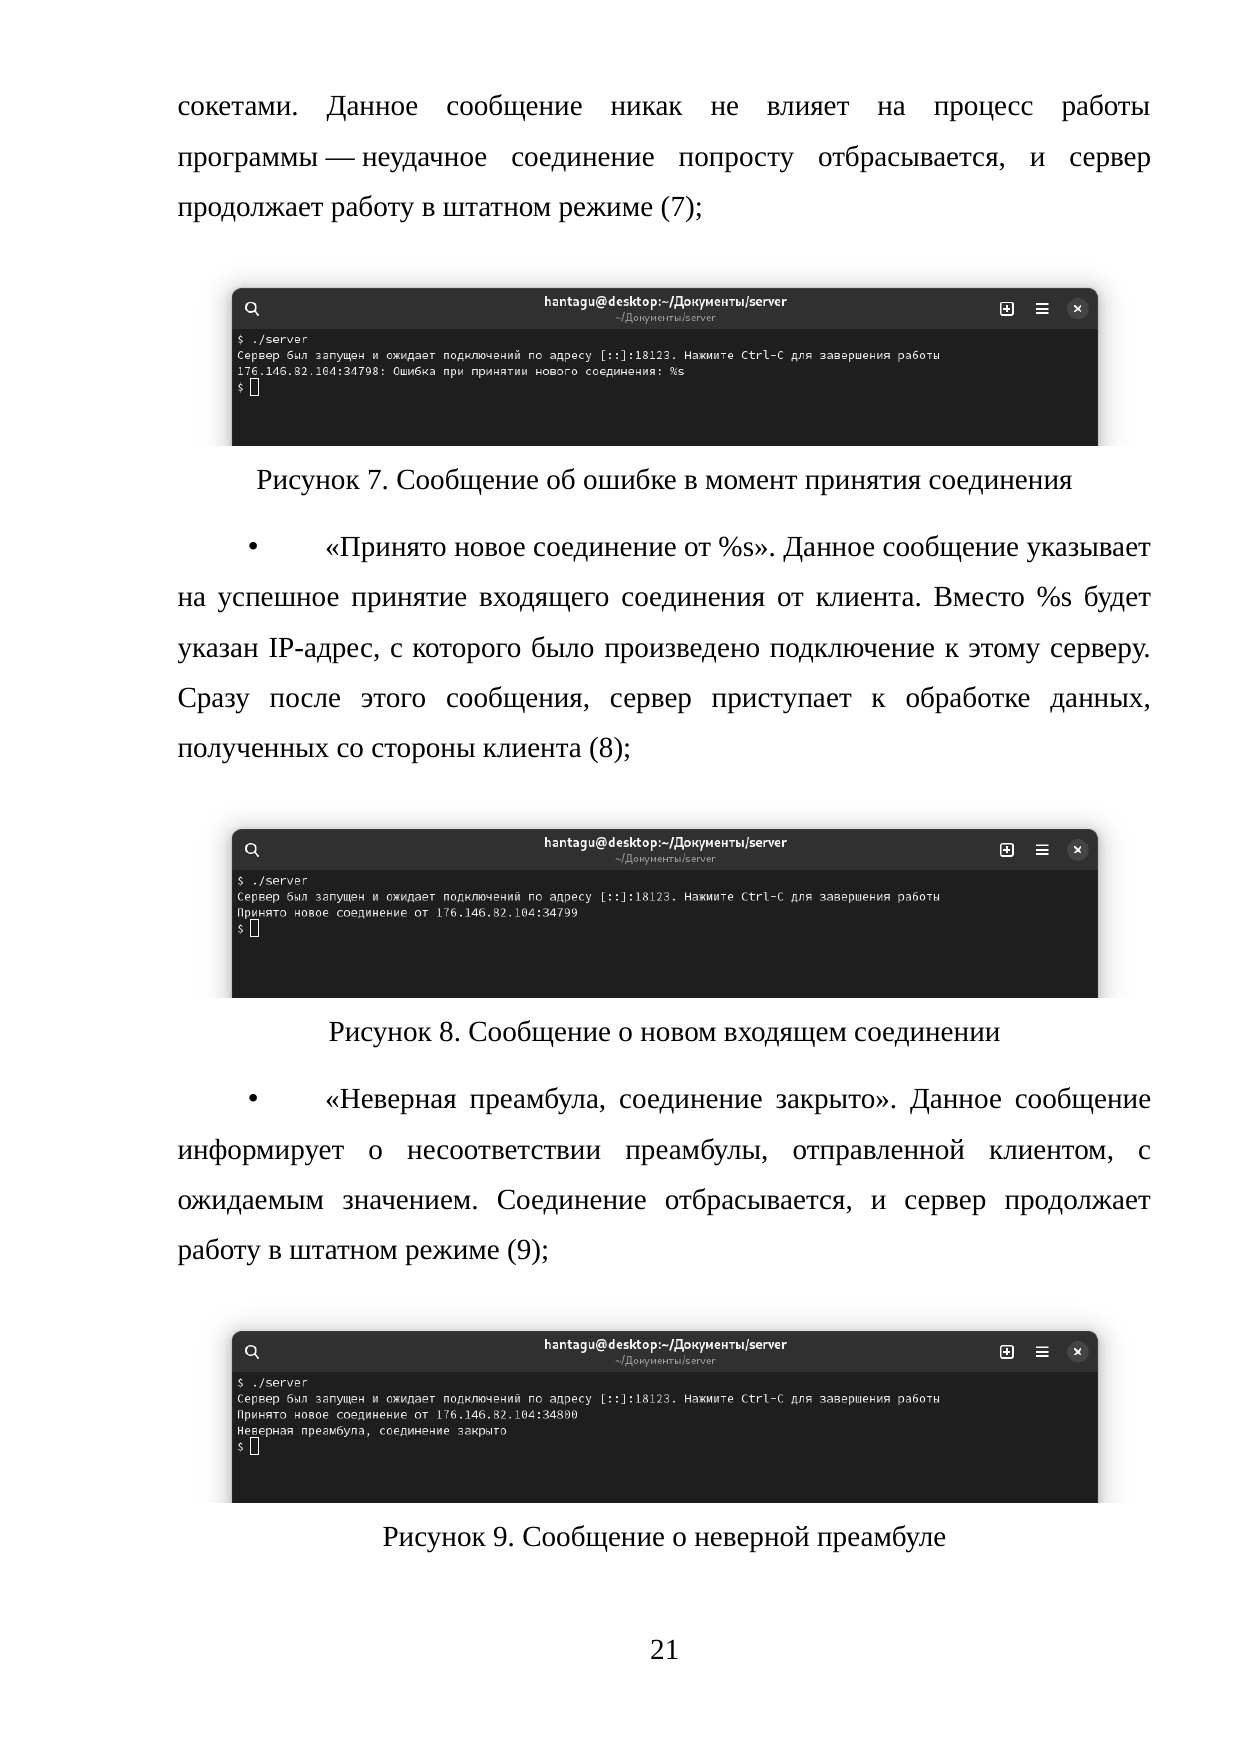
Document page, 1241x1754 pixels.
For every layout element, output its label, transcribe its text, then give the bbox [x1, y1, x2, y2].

text Рисунок 7. Сообщение об ошибке в момент принятия соединения [177, 240, 1152, 495]
list «Неверная преамбула, соединение закрыто». Данное сообщение информирует о несоответствии преамбулы, отправленной клиентом, с ожидаемым значением. Соединение отбрасывается, и сервер продолжает работу в штатном режиме (Рисунок 9); [177, 1081, 1152, 1266]
list «%s: Ошибка при принятии нового соединения: %s». Данное сообщение информирует об ошибке в момент принятия нового подключения. Вместо первой подстроки «%s» будет подставлен IP-адрес, с которого была произведена попытка установить соединение; вместо второй подстроки «%s» будет подставлен текст ошибки, полученный от библиотеки для работы с сокетами. Данное сообщение никак не влияет на процесс работы программы — неудачное соединение попросту отбрасывается, и сервер продолжает работу в штатном режиме (Рисунок 7); [177, 88, 1152, 223]
list «Принято новое соединение от %s». Данное сообщение указывает на успешное принятие входящего соединения от клиента. Вместо %s будет указан IP-адрес, с которого было произведено подключение к этому серверу. Сразу после этого сообщения, сервер приступает к обработке данных, полученных со стороны клиента (Рисунок 8); [177, 529, 1152, 764]
text Рисунок 9. Сообщение о неверной преамбуле [177, 1283, 1152, 1553]
text Рисунок 8. Сообщение о новом входящем соединении [177, 781, 1152, 1048]
